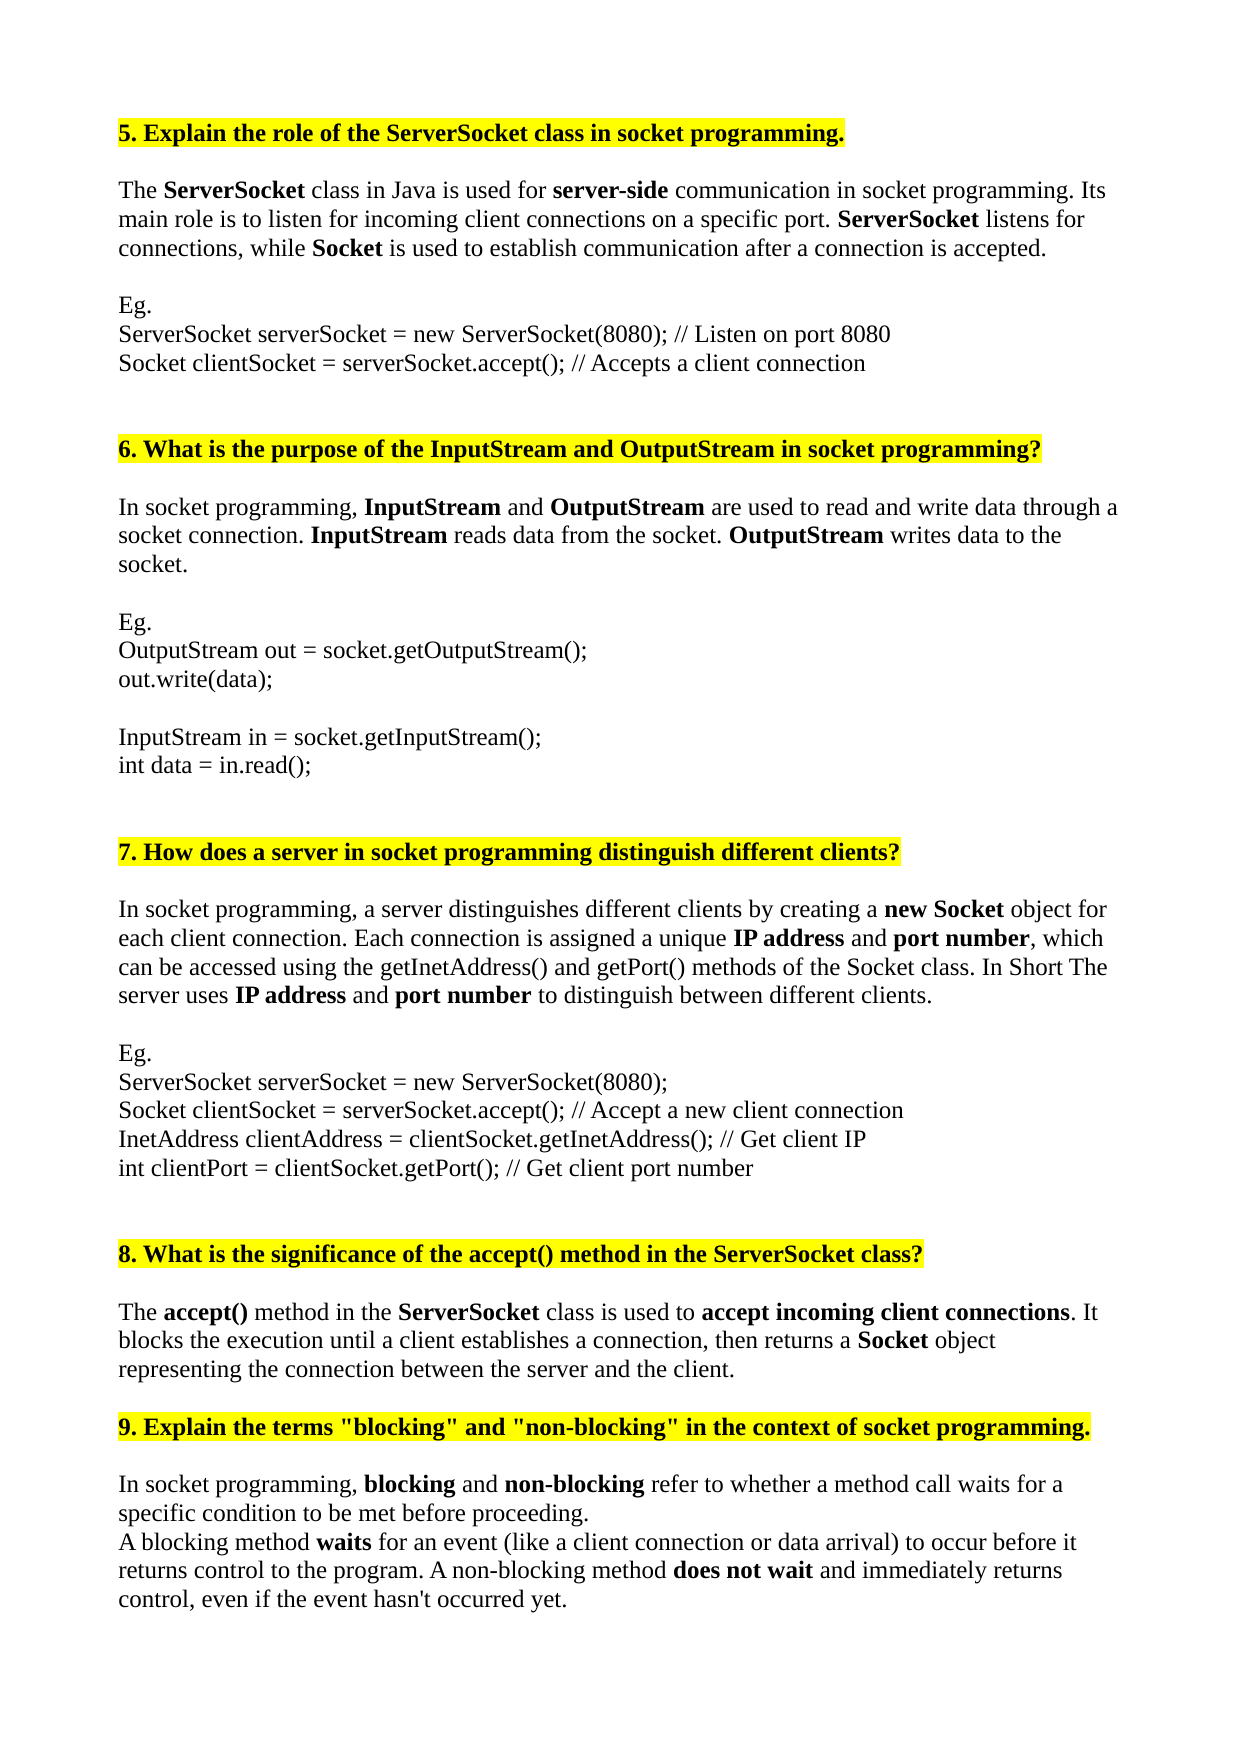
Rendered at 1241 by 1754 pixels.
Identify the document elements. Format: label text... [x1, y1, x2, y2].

text ServerSocket serverSocket = new ServerSocket(8080); Socket clientSocket = serverSocket.accept(); // Accept a new client connection InetAddress clientAddress = clientSocket.getInetAddress(); // Get client IP int clientPort = clientSocket.getPort(); // Get client port number [118, 1067, 1122, 1211]
text 8. What is the significance of the accept() method in the ServerSocket class? [118, 1239, 1122, 1268]
text In socket programming, blocking and non-blocking refer to whether a method call waits for a specific condition to be met before proceeding. [118, 1469, 1122, 1527]
text In socket programming, a server distinguishes different clients by creating a new Socket object for each client connection. Each connection is assigned a unique IP address and port number, which can be accessed using the getInetAddress() and getPort() methods of the Socket class. In Short The server uses IP address and port number to distinguish between different clients. [118, 894, 1122, 1009]
text The ServerSocket class in Java is used for server-side communication in socket programming. Its main role is to listen for incoming client connections on a specific port. ServerSocket listens for connections, while Socket is used to establish communication after a connection is accepted. [118, 176, 1122, 262]
text Eg. [118, 1038, 1122, 1067]
text In socket programming, InputStream and OutputStream are used to read and write data through a socket connection. InputStream reads data from the socket. OutputStream writes data to the socket. [118, 492, 1122, 578]
text 7. How does a server in socket programming distinguish different clients? [118, 837, 1122, 866]
text The accept() method in the ServerSocket class is used to accept incoming client connections. It blocks the execution until a client establishes a connection, then returns a Socket object representing the connection between the server and the client. [118, 1297, 1122, 1383]
text 9. Explain the terms "blocking" and "non-blocking" in the context of socket programming. [118, 1412, 1122, 1441]
text Eg. OutputStream out = socket.getOutputStream(); out.write(data); InputStream in = socket.getInputStream(); int data = in.read(); [118, 607, 1122, 808]
text 6. What is the purpose of the InputStream and OutputStream in socket programming? [118, 434, 1122, 463]
text 5. Explain the role of the ServerSocket class in socket programming. [118, 118, 1122, 147]
text A blocking method waits for an event (like a client connection or data arrival) to occur before it returns control to the program. A non-blocking method does not wait and immediately returns control, even if the event hasn't occurred yet. [118, 1527, 1122, 1613]
text Eg. [118, 291, 1122, 319]
text ServerSocket serverSocket = new ServerSocket(8080); // Listen on port 8080 Socket clientSocket = serverSocket.accept(); // Accepts a client connection [118, 319, 1122, 406]
